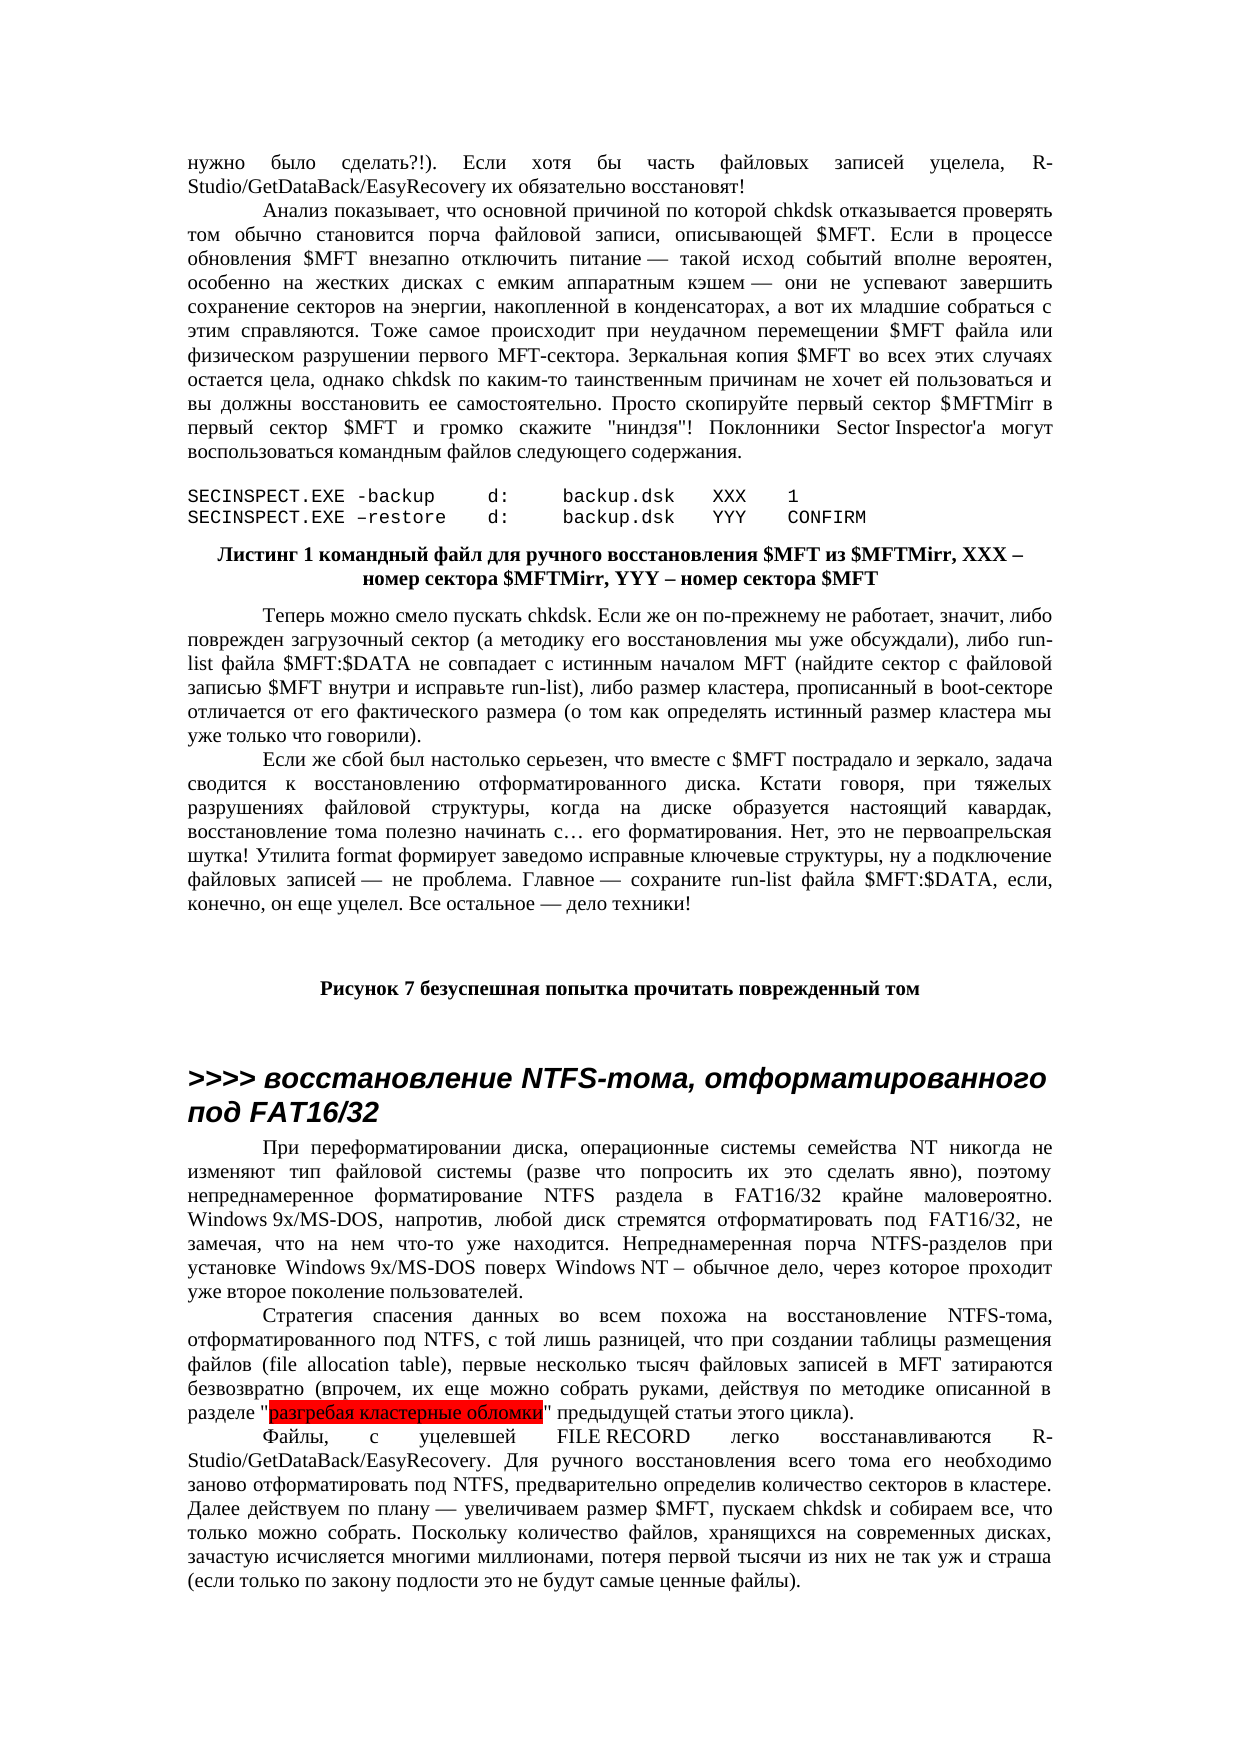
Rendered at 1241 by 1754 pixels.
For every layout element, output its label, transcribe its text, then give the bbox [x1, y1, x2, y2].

text SECINSPECT.EXE –restore d: backup.dsk YYY CONFIRM [187, 508, 1053, 529]
text Файлы, с уцелевшей FILE RECORD легко восстанавливаются R-Studio/GetDataBack/EasyRecovery. Для ручного восстановления всего тома его необходимо заново отформатировать под NTFS, предварительно определив количество секторов в кластере. Далее действуем по плану — увеличиваем размер $MFT, пускаем chkdsk и собираем все, что только можно собрать. Поскольку количество файлов, хранящихся на современных дисках, зачастую исчисляется многими миллионами, потеря первой тысячи из них не так уж и страша (если только по закону подлости это не будут самые ценные файлы). [187, 1424, 1053, 1592]
text SECINSPECT.EXE -backup d: backup.dsk XXX 1 [187, 487, 1053, 508]
text Теперь можно смело пускать chkdsk. Если же он по-прежнему не работает, значит, либо поврежден загрузочный сектор (а методику его восстановления мы уже обсуждали), либо run-list файла $MFT:$DATA не совпадает с истинным началом MFT (найдите сектор с файловой записью $MFT внутри и исправьте run-list), либо размер кластера, прописанный в boot-секторе отличается от его фактического размера (о том как определять истинный размер кластера мы уже только что говорили). [187, 602, 1053, 747]
text При переформатировании диска, операционные системы семейства NT никогда не изменяют тип файловой системы (разве что попросить их это сделать явно), поэтому непреднамеренное форматирование NTFS раздела в FAT16/32 крайне маловероятно. Windows 9x/MS-DOS, напротив, любой диск стремятся отформатировать под FAT16/32, не замечая, что на нем что-то уже находится. Непреднамеренная порча NTFS-разделов при установке Windows 9x/MS-DOS поверх Windows NT – обычное дело, через которое проходит уже второе поколение пользователей. [187, 1135, 1053, 1303]
text Рисунок 7 безуспешная попытка прочитать поврежденный том [187, 976, 1053, 1000]
text Анализ показывает, что основной причиной по которой chkdsk отказывается проверять том обычно становится порча файловой записи, описывающей $MFT. Если в процессе обновления $MFT внезапно отключить питание — такой исход событий вполне вероятен, особенно на жестких дисках с емким аппаратным кэшем — они не успевают завершить сохранение секторов на энергии, накопленной в конденсаторах, а вот их младшие собраться с этим справляются. Тоже самое происходит при неудачном перемещении $MFT файла или физическом разрушении первого MFT-сектора. Зеркальная копия $MFT во всех этих случаях остается цела, однако chkdsk по каким-то таинственным причинам не хочет ей пользоваться и вы должны восстановить ее самостоятельно. Просто скопируйте первый сектор $MFTMirr в первый сектор $MFT и громко скажите "ниндзя"! Поклонники Sector Inspector'а могут воспользоваться командным файлов следующего содержания. [187, 198, 1053, 463]
subtitle >>>> восстановление NTFS-тома, отформатированного под FAT16/32 [187, 1062, 1053, 1129]
text Листинг 1 командный файл для ручного восстановления $MFT из $MFTMirr, XXX – номер сектора $MFTMirr, YYY – номер сектора $MFT [187, 542, 1053, 590]
text нужно было сделать?!). Если хотя бы часть файловых записей уцелела, R-Studio/GetDataBack/EasyRecovery их обязательно восстановят! [187, 150, 1053, 198]
text Если же сбой был настолько серьезен, что вместе с $MFT пострадало и зеркало, задача сводится к восстановлению отформатированного диска. Кстати говоря, при тяжелых разрушениях файловой структуры, когда на диске образуется настоящий кавардак, восстановление тома полезно начинать с… его форматирования. Нет, это не первоапрельская шутка! Утилита format формирует заведомо исправные ключевые структуры, ну а подключение файловых записей — не проблема. Главное — сохраните run-list файла $MFT:$DATA, если, конечно, он еще уцелел. Все остальное — дело техники! [187, 747, 1053, 915]
text Стратегия спасения данных во всем похожа на восстановление NTFS-тома, отформатированного под NTFS, с той лишь разницей, что при создании таблицы размещения файлов (file allocation table), первые несколько тысяч файловых записей в MFT затираются безвозвратно (впрочем, их еще можно собрать руками, действуя по методике описанной в разделе "разгребая кластерные обломки" предыдущей статьи этого цикла). [187, 1303, 1053, 1424]
